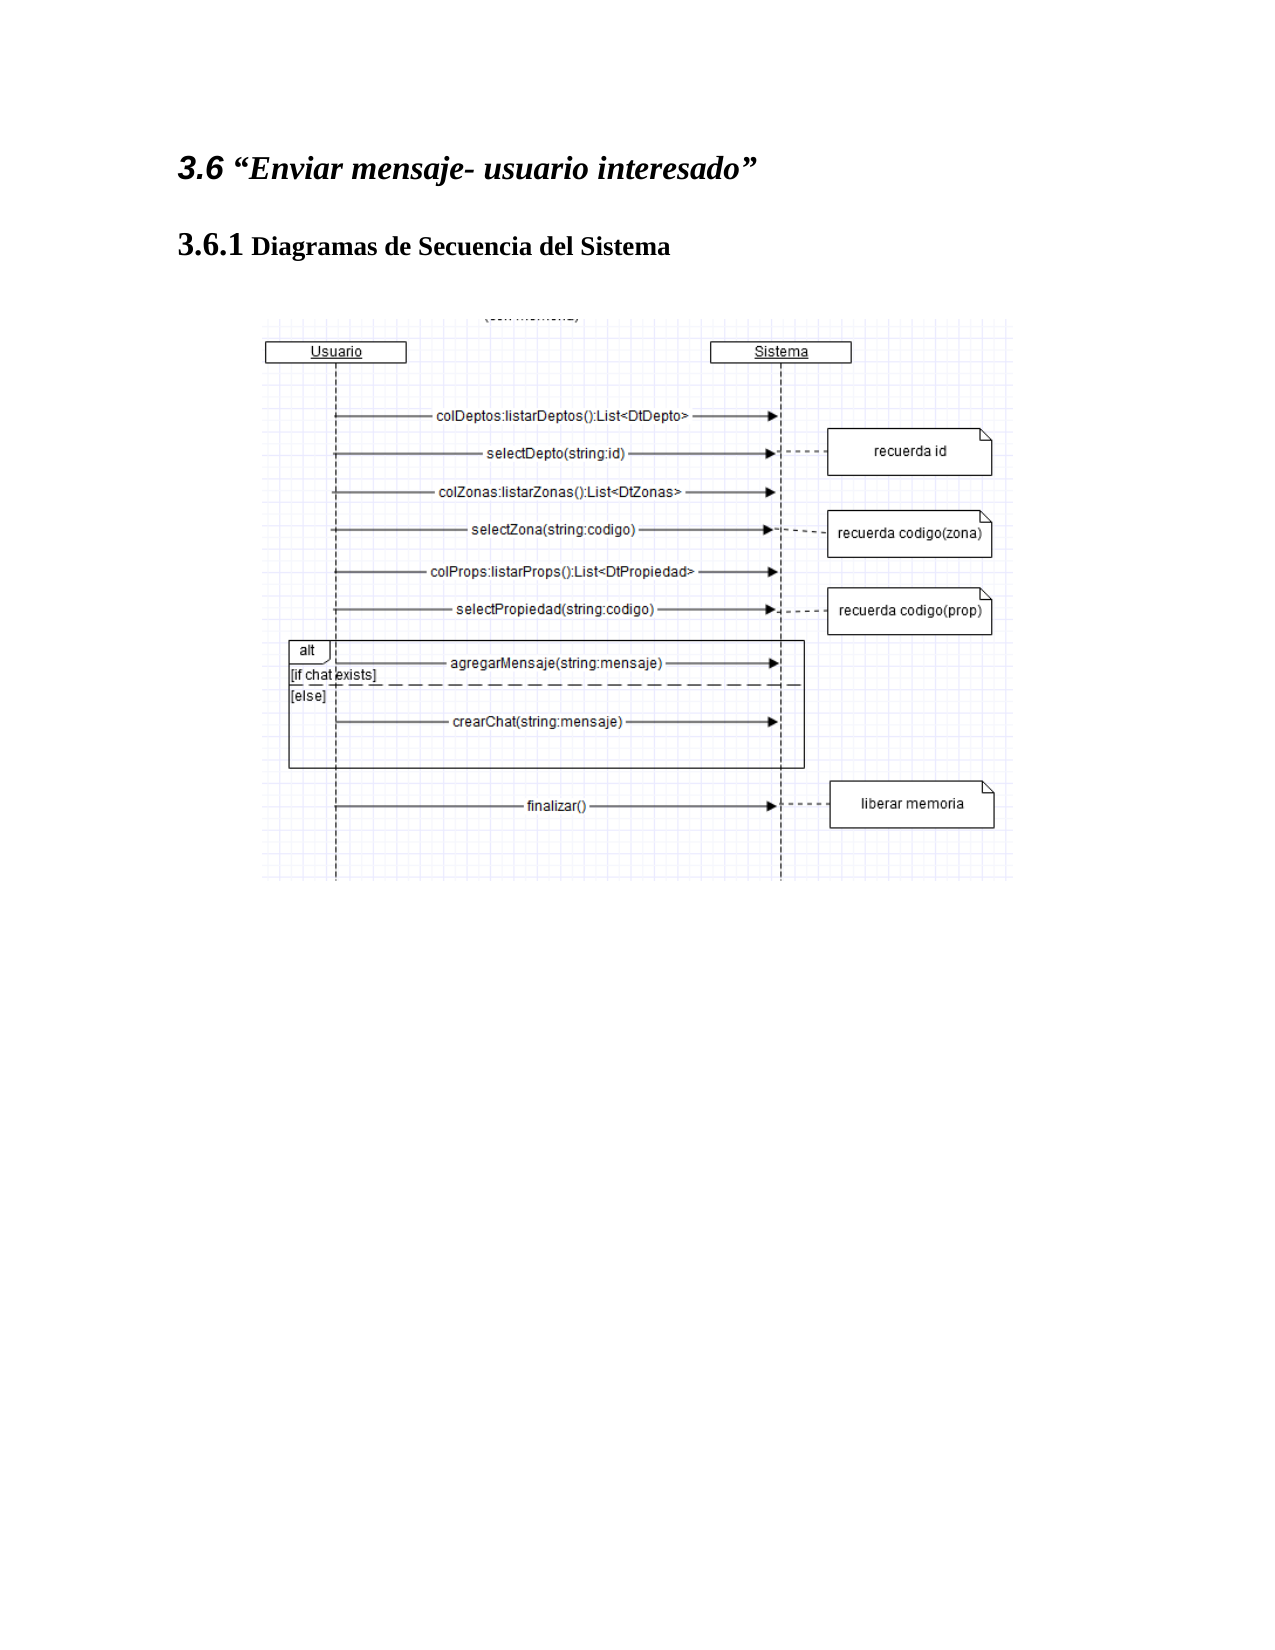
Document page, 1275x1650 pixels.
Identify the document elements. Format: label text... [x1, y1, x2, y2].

text 3.6 “Enviar mensaje- usuario interesado” [177, 148, 1098, 186]
text 3.6.1 Diagramas de Secuencia del Sistema [177, 224, 1098, 263]
picture [262, 319, 1013, 881]
